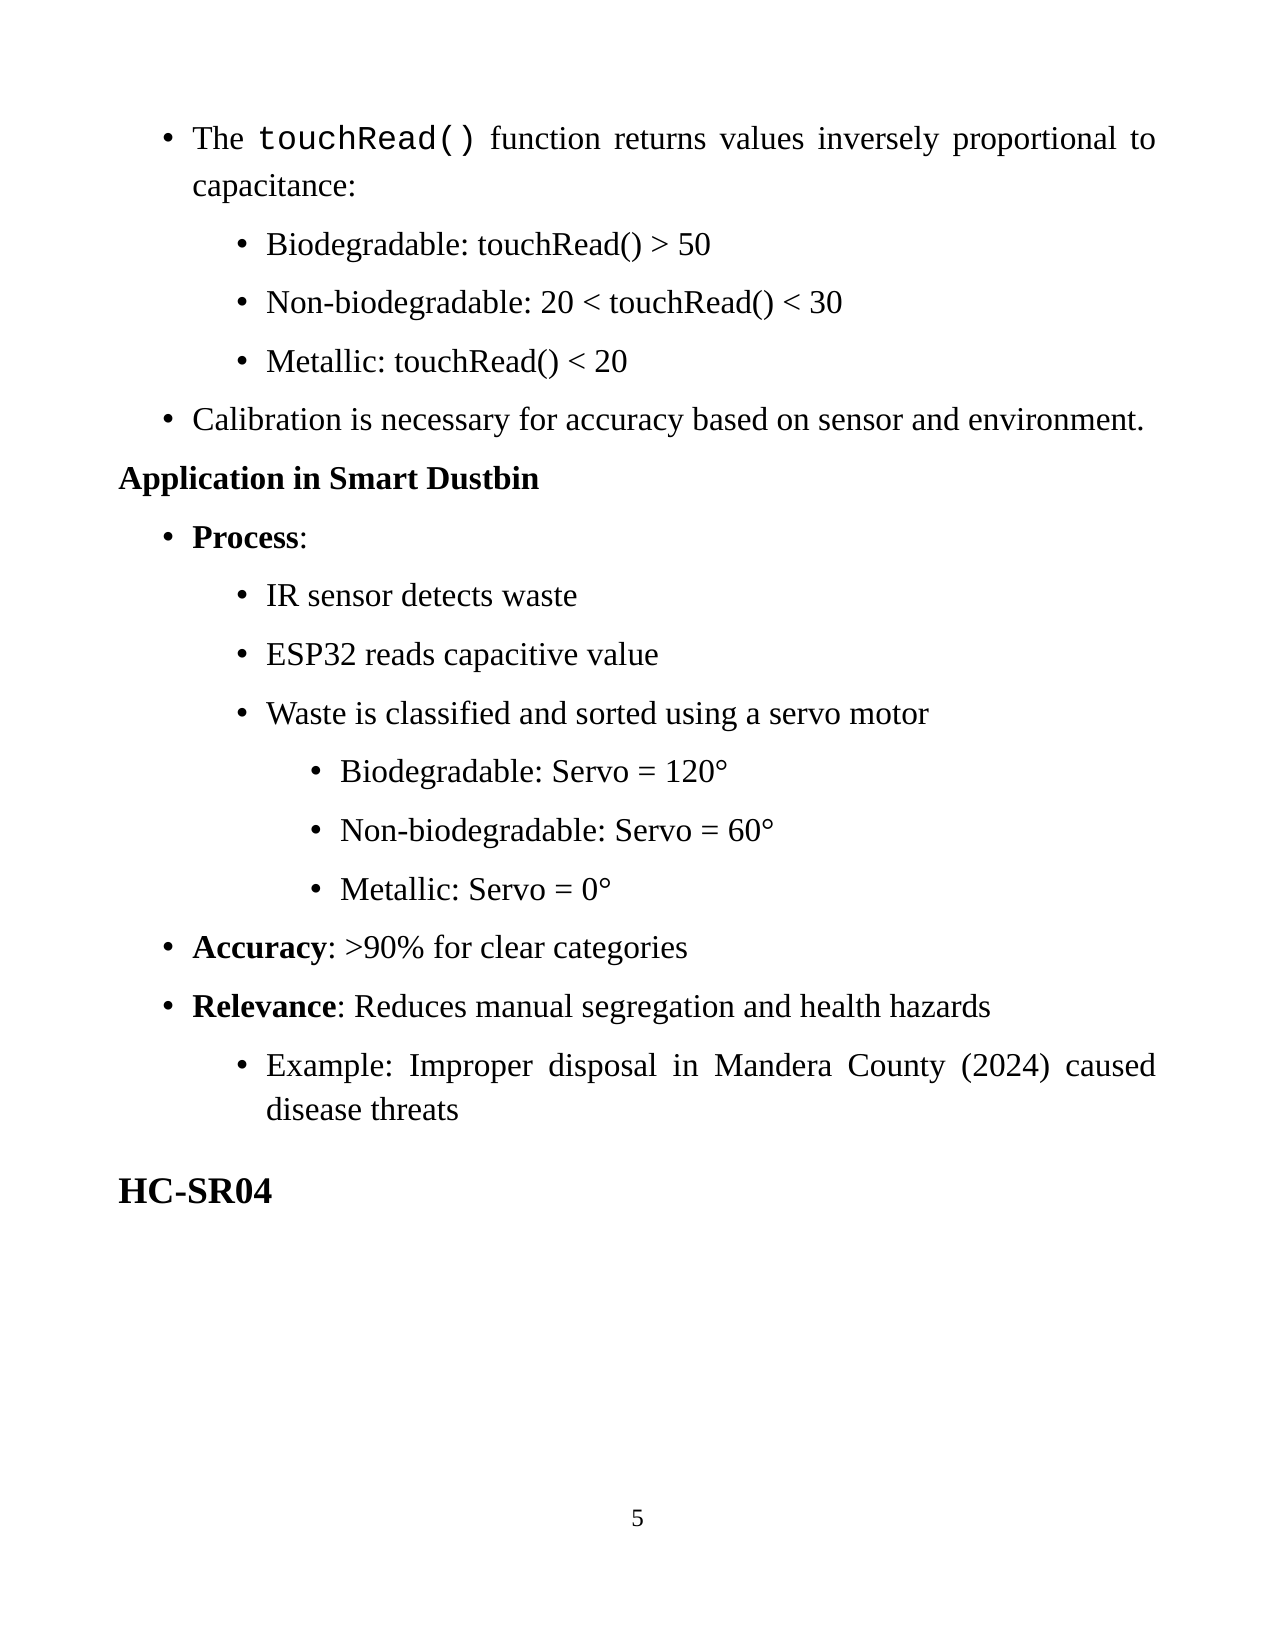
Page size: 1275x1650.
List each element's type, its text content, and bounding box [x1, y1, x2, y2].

subtitle HC-SR04 [118, 1168, 1157, 1211]
list IR sensor detects waste [236, 576, 1157, 614]
list Accuracy: >90% for clear categories [162, 927, 1157, 966]
list ESP32 reads capacitive value [236, 634, 1157, 673]
list The touchRead() function returns values inversely proportional to capacitance: [162, 118, 1157, 203]
list Metallic: Servo = 0° [310, 869, 1157, 907]
list Non-biodegradable: Servo = 60° [310, 810, 1157, 848]
list Waste is classified and sorted using a servo motor [236, 693, 1157, 731]
list Calibration is necessary for accuracy based on sensor and environment. [162, 400, 1157, 438]
text Application in Smart Dustbin [118, 458, 1157, 497]
list Non-biodegradable: 20 < touchRead() < 30 [236, 282, 1157, 321]
list Relevance: Reduces manual segregation and health hazards [162, 986, 1157, 1024]
list Example: Improper disposal in Mandera County (2024) caused disease threats [236, 1045, 1157, 1127]
list Biodegradable: touchRead() > 50 [236, 224, 1157, 262]
list Process: [162, 517, 1157, 555]
list Biodegradable: Servo = 120° [310, 752, 1157, 790]
list Metallic: touchRead() < 20 [236, 341, 1157, 379]
